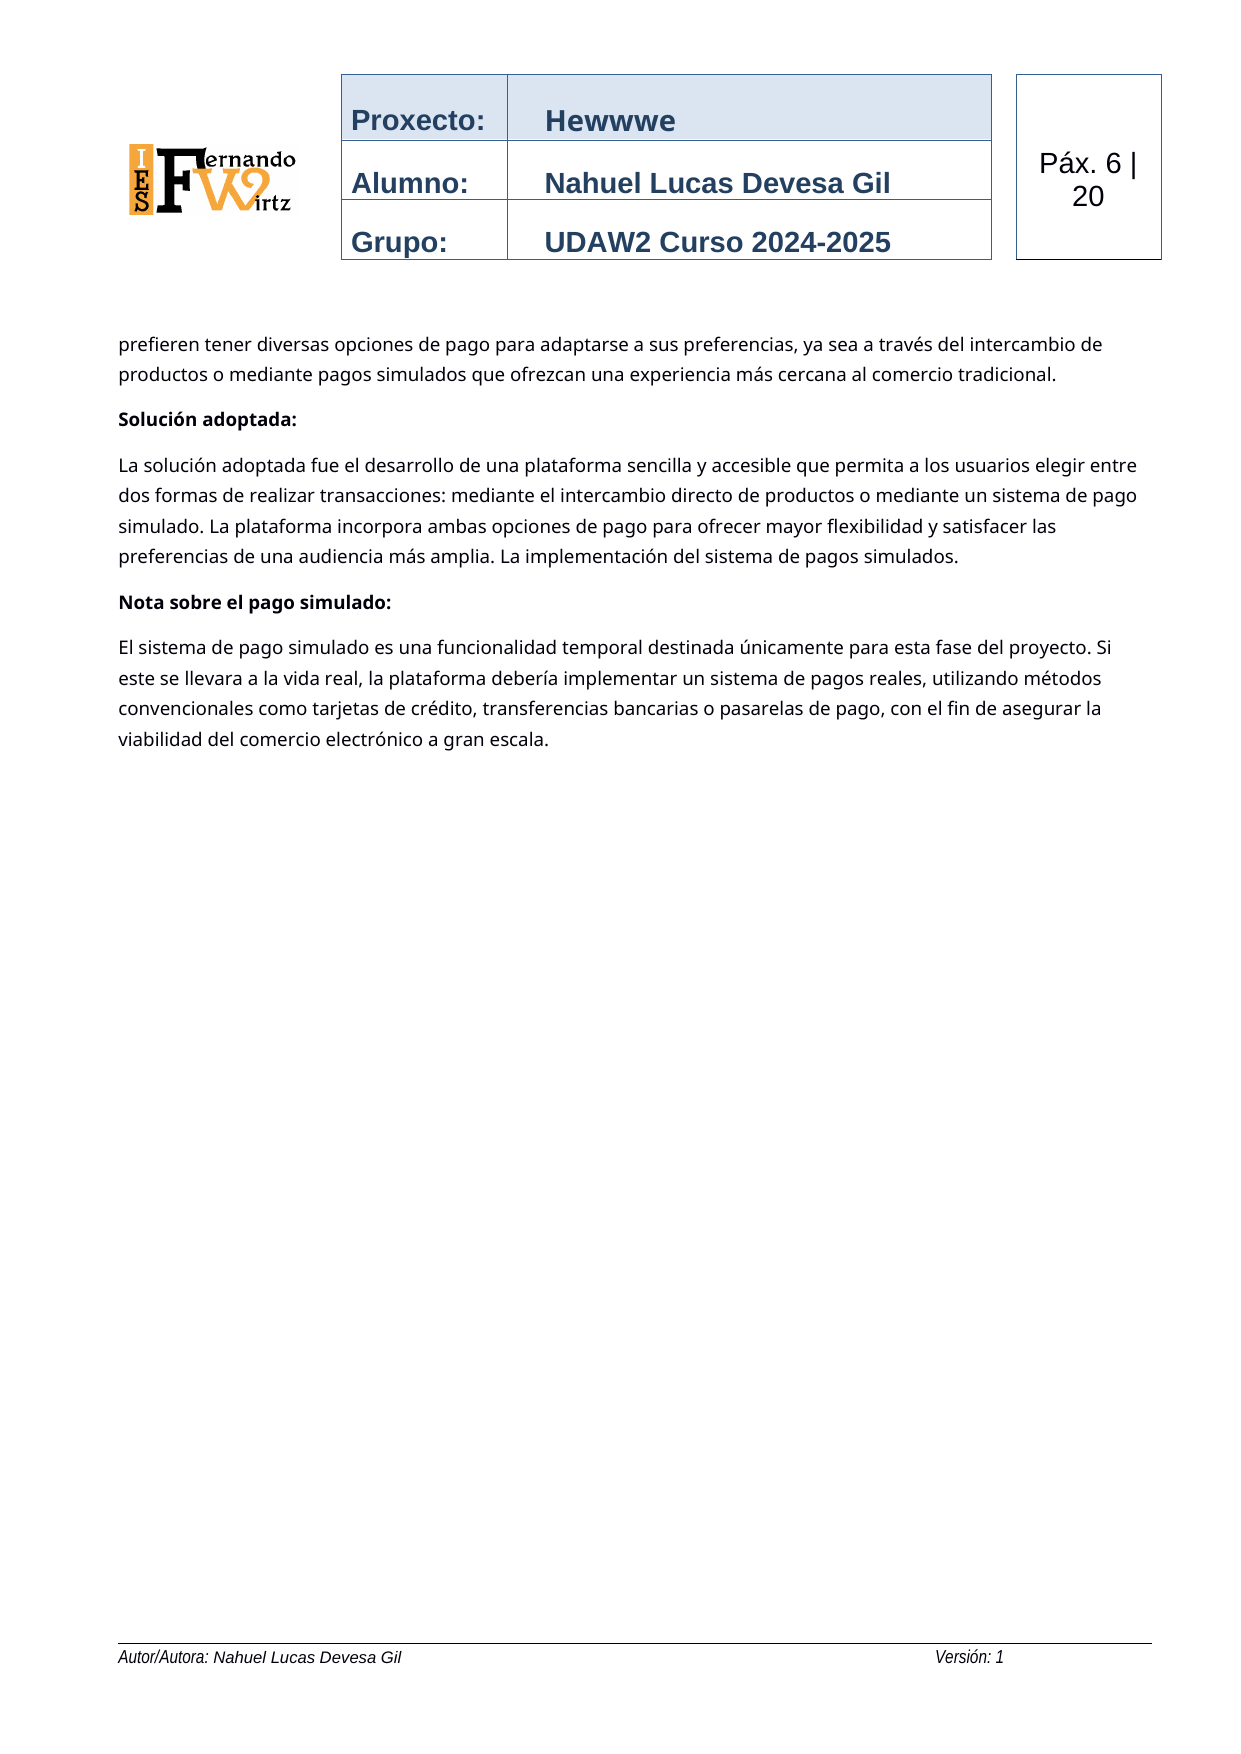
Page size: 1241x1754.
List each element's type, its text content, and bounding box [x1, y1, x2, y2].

picture [129, 144, 299, 215]
text La solución adoptada fue el desarrollo de una plataforma sencilla y accesible que permita a los usuarios elegir entre dos formas de realizar transacciones: mediante el intercambio directo de productos o mediante un sistema de pago simulado. La plataforma incorpora ambas opciones de pago para ofrecer mayor flexibilidad y satisfacer las preferencias de una audiencia más amplia. La implementación del sistema de pagos simulados. [118, 452, 1152, 569]
text Solución adoptada: [118, 407, 1152, 432]
text Nota sobre el pago simulado: [118, 589, 1152, 614]
text El sistema de pago simulado es una funcionalidad temporal destinada únicamente para esta fase del proyecto. Si este se llevara a la vida real, la plataforma debería implementar un sistema de pagos reales, utilizando métodos convencionales como tarjetas de crédito, transferencias bancarias o pasarelas de pago, con el fin de asegurar la viabilidad del comercio electrónico a gran escala. [118, 634, 1152, 752]
text prefieren tener diversas opciones de pago para adaptarse a sus preferencias, ya sea a través del intercambio de productos o mediante pagos simulados que ofrezcan una experiencia más cercana al comercio tradicional. [118, 331, 1152, 387]
